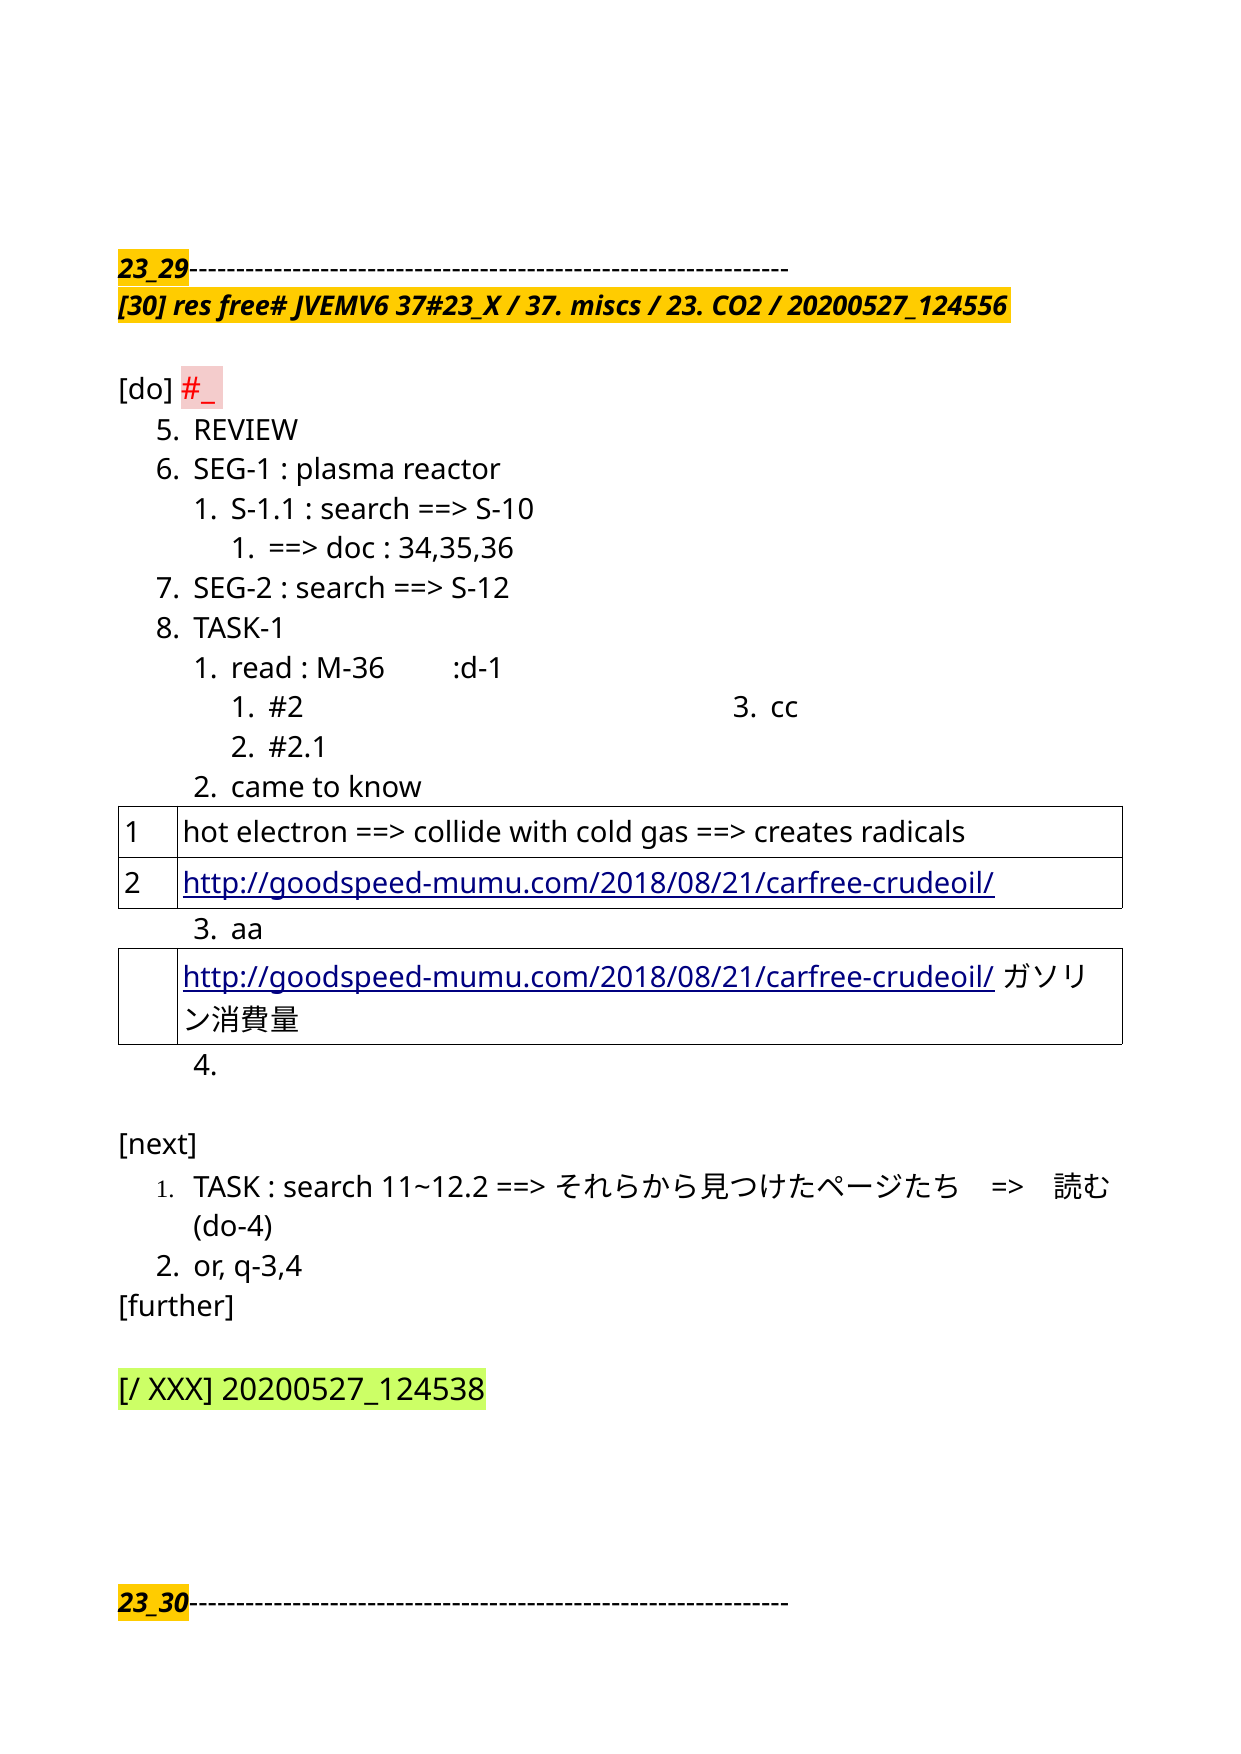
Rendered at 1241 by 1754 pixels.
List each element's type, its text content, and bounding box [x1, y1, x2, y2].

text [do] #_ [118, 366, 1122, 409]
table_cell http://goodspeed-mumu.com/2018/08/21/carfree-crudeoil/ [178, 858, 1122, 908]
list aa [193, 909, 1122, 948]
list cc [733, 687, 1122, 726]
table_header 1 [119, 807, 177, 857]
text 23_30---------------------------------------------------------------- [118, 1581, 1122, 1621]
text [further] [118, 1285, 1122, 1325]
list REVIEW [156, 409, 1122, 448]
list or, q-3,4 [156, 1245, 1122, 1285]
list #2.1 [231, 726, 620, 766]
list TASK : search 11~12.2 ==> それらから見つけたページたち => 読む (do-4) [156, 1163, 1122, 1245]
table_header [119, 949, 177, 1044]
list #2 [231, 687, 620, 726]
text [/ XXX] 20200527_124538 [118, 1325, 1122, 1410]
table_cell 2 [119, 858, 177, 908]
table_header hot electron ==> collide with cold gas ==> creates radicals [178, 807, 1122, 857]
list SEG-2 : search ==> S-12 [156, 567, 1122, 607]
table_header http://goodspeed-mumu.com/2018/08/21/carfree-crudeoil/ ガソリン消費量 [178, 949, 1122, 1044]
text [next] [118, 1124, 1122, 1163]
text 23_29---------------------------------------------------------------- [118, 247, 1122, 287]
list read : M-36 :d-1 [193, 647, 1122, 687]
list TASK-1 [156, 607, 1122, 647]
list came to know [193, 766, 1122, 806]
list S-1.1 : search ==> S-10 [193, 488, 1122, 528]
text [30] res free# JVEMV6 37#23_X / 37. miscs / 23. CO2 / 20200527_124556 [118, 287, 1122, 323]
list SEG-1 : plasma reactor [156, 448, 1122, 488]
list ==> doc : 34,35,36 [231, 528, 1122, 567]
